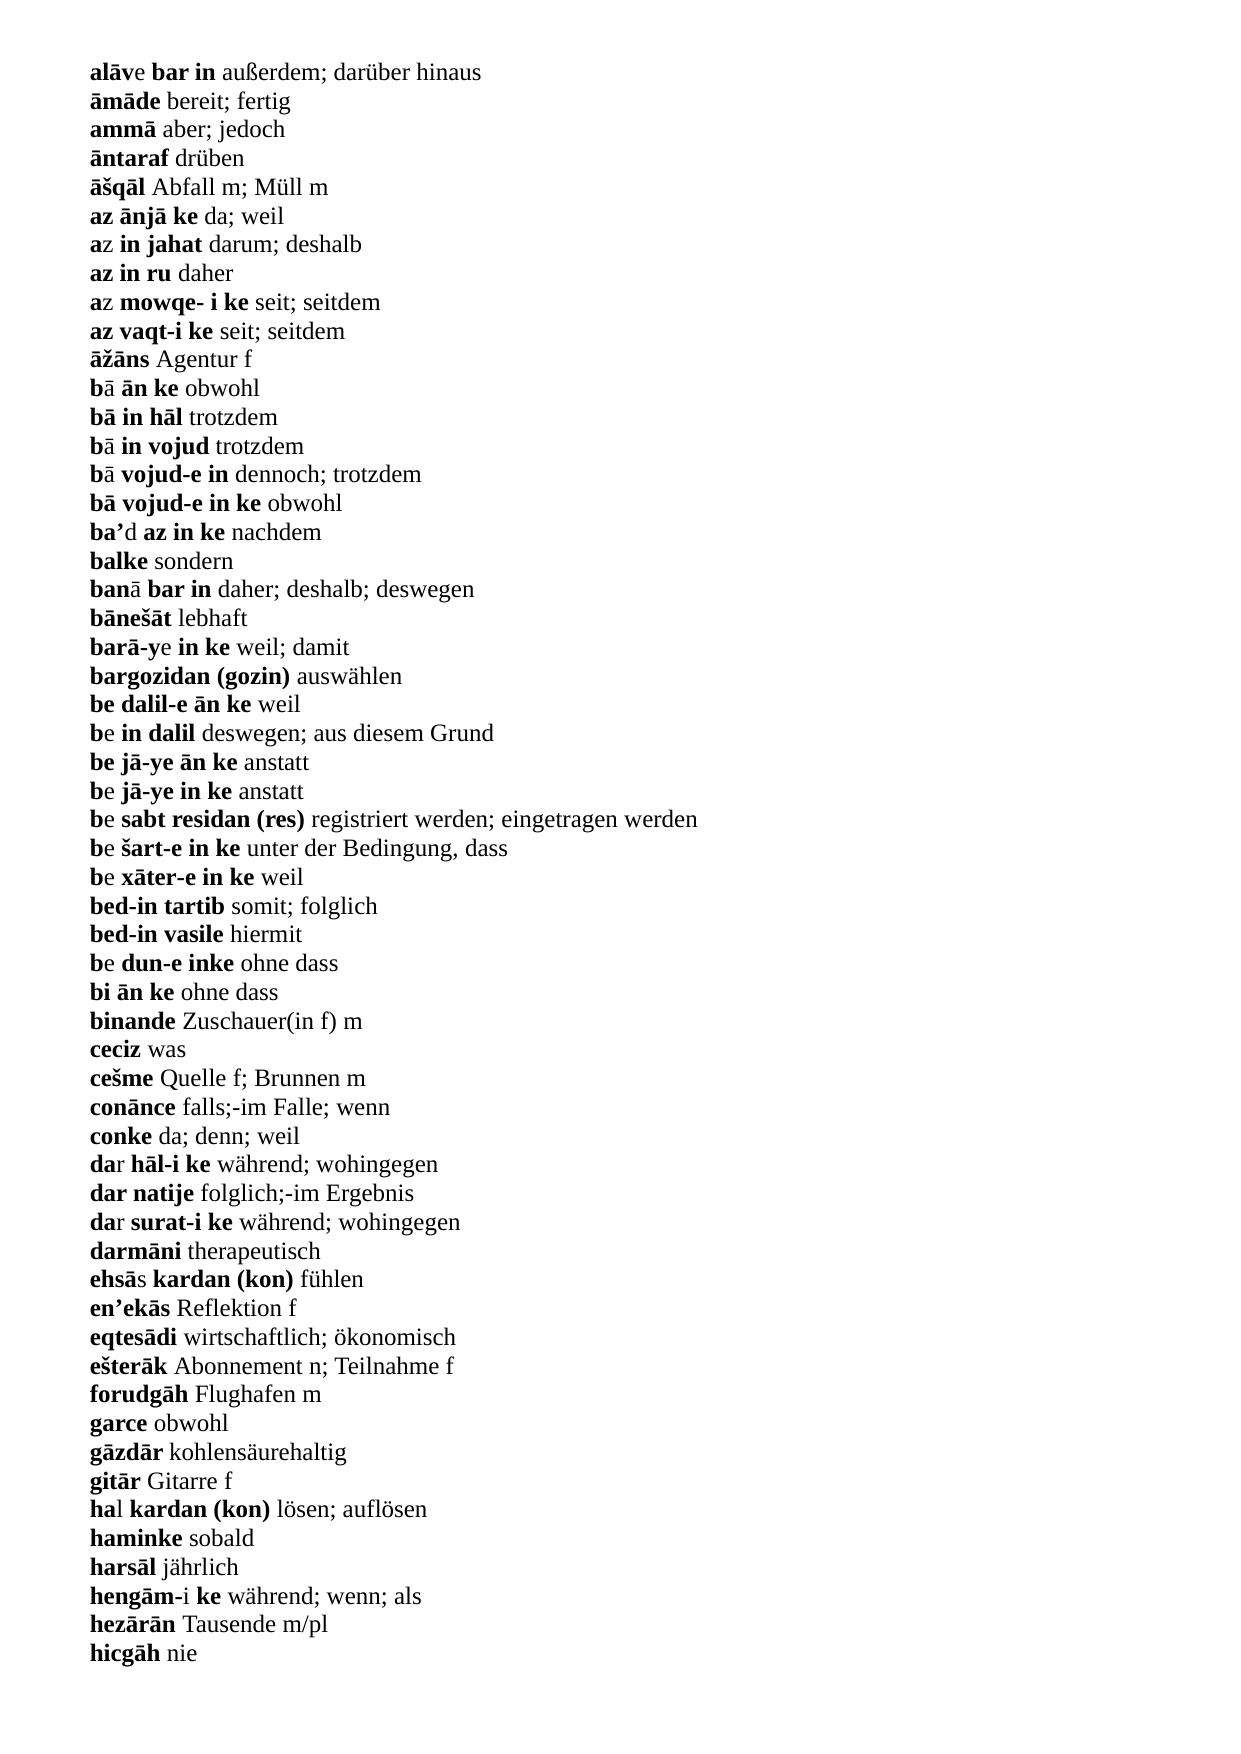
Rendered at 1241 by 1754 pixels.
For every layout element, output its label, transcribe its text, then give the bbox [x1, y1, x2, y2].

text ammā aber; jedoch [89, 114, 1153, 143]
text dar hāl‐i ke während; wohingegen [89, 1149, 1153, 1178]
text conke da; denn; weil [89, 1121, 1153, 1149]
text alāve bar in außerdem; darüber hinaus [89, 57, 1153, 86]
text az in ru daher [89, 258, 1153, 287]
text be jā‐ye ān ke anstatt [89, 747, 1153, 776]
text bā vojud‐e in ke obwohl [89, 488, 1153, 517]
text en’ekās Reflektion f [89, 1293, 1153, 1322]
text forudgāh Flughafen m [89, 1379, 1153, 1408]
text harsāl jährlich [89, 1552, 1153, 1581]
text hicgāh nie [89, 1638, 1153, 1667]
text banā bar in daher; deshalb; deswegen [89, 574, 1153, 603]
text darmāni therapeutisch [89, 1236, 1153, 1264]
text gitār Gitarre f [89, 1466, 1153, 1494]
text bā in hāl trotzdem [89, 402, 1153, 431]
text be jā‐ye in ke anstatt [89, 776, 1153, 804]
text ešterāk Abonnement n; Teilnahme f [89, 1351, 1153, 1379]
text ba’d az in ke nachdem [89, 517, 1153, 546]
text āntaraf drüben [89, 143, 1153, 172]
text āšqāl Abfall m; Müll m [89, 172, 1153, 201]
text dar surat‐i ke während; wohingegen [89, 1207, 1153, 1236]
text be šart‐e in ke unter der Bedingung, dass [89, 833, 1153, 862]
text hezārān Tausende m/pl [89, 1609, 1153, 1638]
text gāzdār kohlensäurehaltig [89, 1437, 1153, 1466]
text dar natije folglich;‐im Ergebnis [89, 1178, 1153, 1207]
text az vaqt‐i ke seit; seitdem [89, 316, 1153, 344]
text conānce falls;‐im Falle; wenn [89, 1092, 1153, 1121]
text ehsās kardan (kon) fühlen [89, 1264, 1153, 1293]
text be dun‐e inke ohne dass [89, 948, 1153, 977]
text garce obwohl [89, 1408, 1153, 1437]
text hal kardan (kon) lösen; auflösen [89, 1494, 1153, 1523]
text bā vojud‐e in dennoch; trotzdem [89, 459, 1153, 488]
text be dalil‐e ān ke weil [89, 689, 1153, 718]
text bi ān ke ohne dass [89, 977, 1153, 1006]
text bed‐in tartib somit; folglich [89, 891, 1153, 919]
text az in jahat darum; deshalb [89, 229, 1153, 258]
text barā‐ye in ke weil; damit [89, 632, 1153, 661]
text be sabt residan (res) registriert werden; eingetragen werden [89, 804, 1153, 833]
text āžāns Agentur f [89, 344, 1153, 373]
text binande Zuschauer(in f) m [89, 1006, 1153, 1034]
text bānešāt lebhaft [89, 603, 1153, 632]
text ceciz was [89, 1034, 1153, 1063]
text haminke sobald [89, 1523, 1153, 1552]
text bargozidan (gozin) auswählen [89, 661, 1153, 689]
text bā ān ke obwohl [89, 373, 1153, 402]
text be xāter‐e in ke weil [89, 862, 1153, 891]
text balke sondern [89, 546, 1153, 574]
text bā in vojud trotzdem [89, 431, 1153, 459]
text bed‐in vasile hiermit [89, 919, 1153, 948]
text āmāde bereit; fertig [89, 86, 1153, 114]
text hengām‐i ke während; wenn; als [89, 1581, 1153, 1609]
text az ānjā ke da; weil [89, 201, 1153, 229]
text eqtesādi wirtschaftlich; ökonomisch [89, 1322, 1153, 1351]
text cešme Quelle f; Brunnen m [89, 1063, 1153, 1092]
text az mowqe‐ i ke seit; seitdem [89, 287, 1153, 316]
text be in dalil deswegen; aus diesem Grund [89, 718, 1153, 747]
